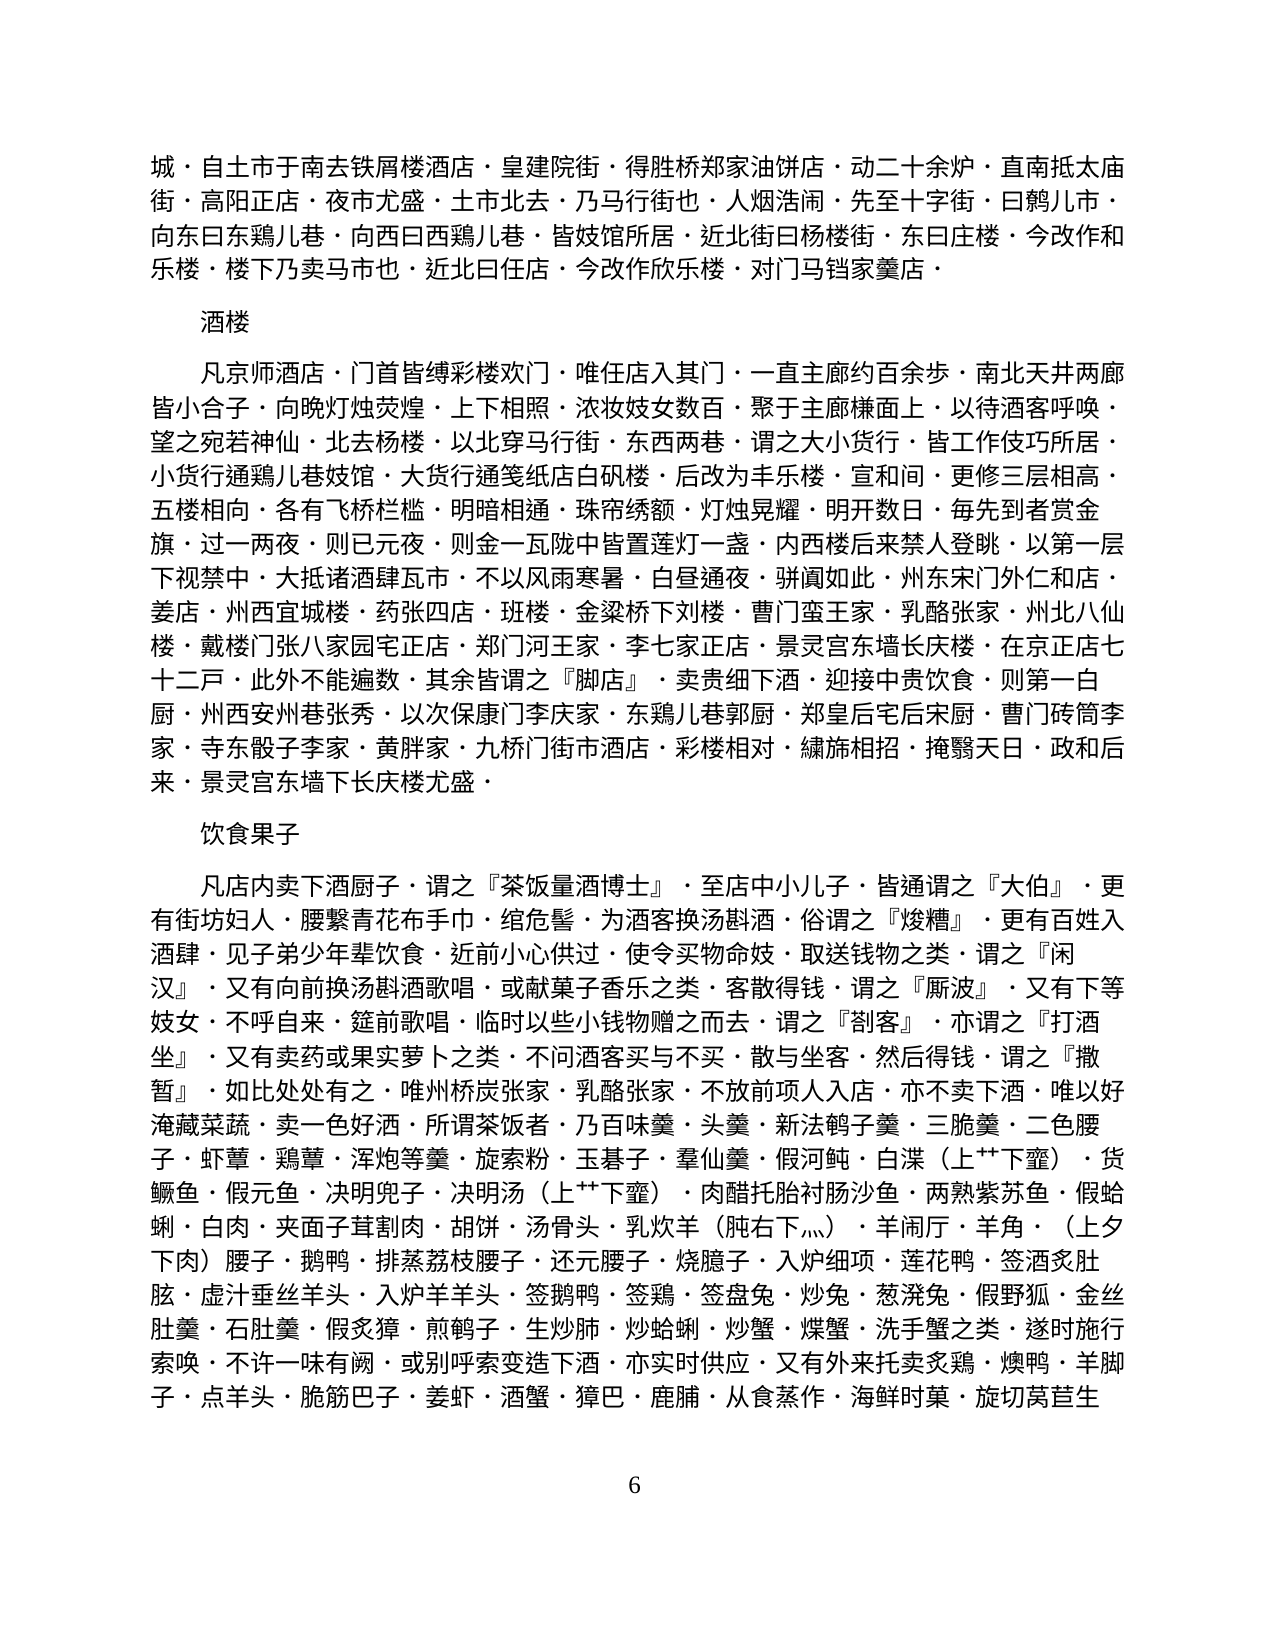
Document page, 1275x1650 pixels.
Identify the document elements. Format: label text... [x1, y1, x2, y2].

text 饮食果子 [150, 817, 1125, 851]
text 凡店内卖下酒厨子．谓之『茶饭量酒博士』．至店中小儿子．皆通谓之『大伯』．更有街坊妇人．腰繋青花布手巾．绾危髻．为酒客换汤斟酒．俗谓之『焌糟』．更有百姓入酒肆．见子弟少年辈饮食．近前小心供过．使令买物命妓．取送钱物之类．谓之『闲汉』．又有向前换汤斟酒歌唱．或献菓子香乐之类．客散得钱．谓之『厮波』．又有下等妓女．不呼自来．筵前歌唱．临时以些小钱物赠之而去．谓之『剳客』．亦谓之『打酒坐』．又有卖药或果实萝卜之类．不问酒客买与不买．散与坐客．然后得钱．谓之『撒暂』．如比处处有之．唯州桥炭张家．乳酪张家．不放前项人入店．亦不卖下酒．唯以好淹藏菜蔬．卖一色好洒．所谓茶饭者．乃百味羹．头羹．新法鹌子羹．三脆羹．二色腰子．虾蕈．鶏蕈．浑炮等羹．旋索粉．玉碁子．羣仙羹．假河鲀．白渫（上艹下韲）．货鳜鱼．假元鱼．决明兜子．决明汤（上艹下韲）．肉醋托胎衬肠沙鱼．两熟紫苏鱼．假蛤蜊．白肉．夹面子茸割肉．胡饼．汤骨头．乳炊羊（肫右下灬）．羊闹厅．羊角．（上夕下肉）腰子．鹅鸭．排蒸荔枝腰子．还元腰子．烧臆子．入炉细项．莲花鸭．签酒炙肚胘．虚汁垂丝羊头．入炉羊羊头．签鹅鸭．签鶏．签盘兔．炒兔．葱溌兔．假野狐．金丝肚羹．石肚羹．假炙獐．煎鹌子．生炒肺．炒蛤蜊．炒蟹．煠蟹．洗手蟹之类．遂时施行索唤．不许一味有阙．或别呼索变造下酒．亦实时供应．又有外来托卖炙鶏．燠鸭．羊脚子．点羊头．脆筋巴子．姜虾．酒蟹．獐巴．鹿脯．从食蒸作．海鲜时菓．旋切莴苣生 [150, 869, 1125, 1414]
text 凡京师酒店．门首皆缚彩楼欢门．唯任店入其门．一直主廊约百余歩．南北天井两廊皆小合子．向晩灯烛荧煌．上下相照．浓妆妓女数百．聚于主廊槏面上．以待酒客呼唤．望之宛若神仙．北去杨楼．以北穿马行街．东西两巷．谓之大小货行．皆工作伎巧所居．小货行通鶏儿巷妓馆．大货行通笺纸店白矾楼．后改为丰乐楼．宣和间．更修三层相高．五楼相向．各有飞桥栏槛．明暗相通．珠帘绣额．灯烛晃耀．明开数日．毎先到者赏金旗．过一两夜．则已元夜．则金一瓦陇中皆置莲灯一盏．内西楼后来禁人登眺．以第一层下视禁中．大抵诸酒肆瓦市．不以风雨寒暑．白昼通夜．骈阗如此．州东宋门外仁和店．姜店．州西宜城楼．药张四店．班楼．金粱桥下刘楼．曹门蛮王家．乳酪张家．州北八仙楼．戴楼门张八家园宅正店．郑门河王家．李七家正店．景灵宫东墙长庆楼．在京正店七十二戸．此外不能遍数．其余皆谓之『脚店』．卖贵细下酒．迎接中贵饮食．则第一白厨．州西安州巷张秀．以次保康门李庆家．东鶏儿巷郭厨．郑皇后宅后宋厨．曹门砖筒李家．寺东骰子李家．黄胖家．九桥门街市酒店．彩楼相对．繍旆相招．掩翳天日．政和后来．景灵宫东墙下长庆楼尤盛． [150, 356, 1125, 799]
text 酒楼 [150, 304, 1125, 338]
text 城．自土市于南去铁屑楼酒店．皇建院街．得胜桥郑家油饼店．动二十余炉．直南抵太庙街．高阳正店．夜市尤盛．土市北去．乃马行街也．人烟浩闹．先至十字街．曰鹩儿市．向东曰东鶏儿巷．向西曰西鶏儿巷．皆妓馆所居．近北街曰杨楼街．东曰庄楼．今改作和乐楼．楼下乃卖马市也．近北曰任店．今改作欣乐楼．对门马铛家羹店． [150, 150, 1125, 286]
